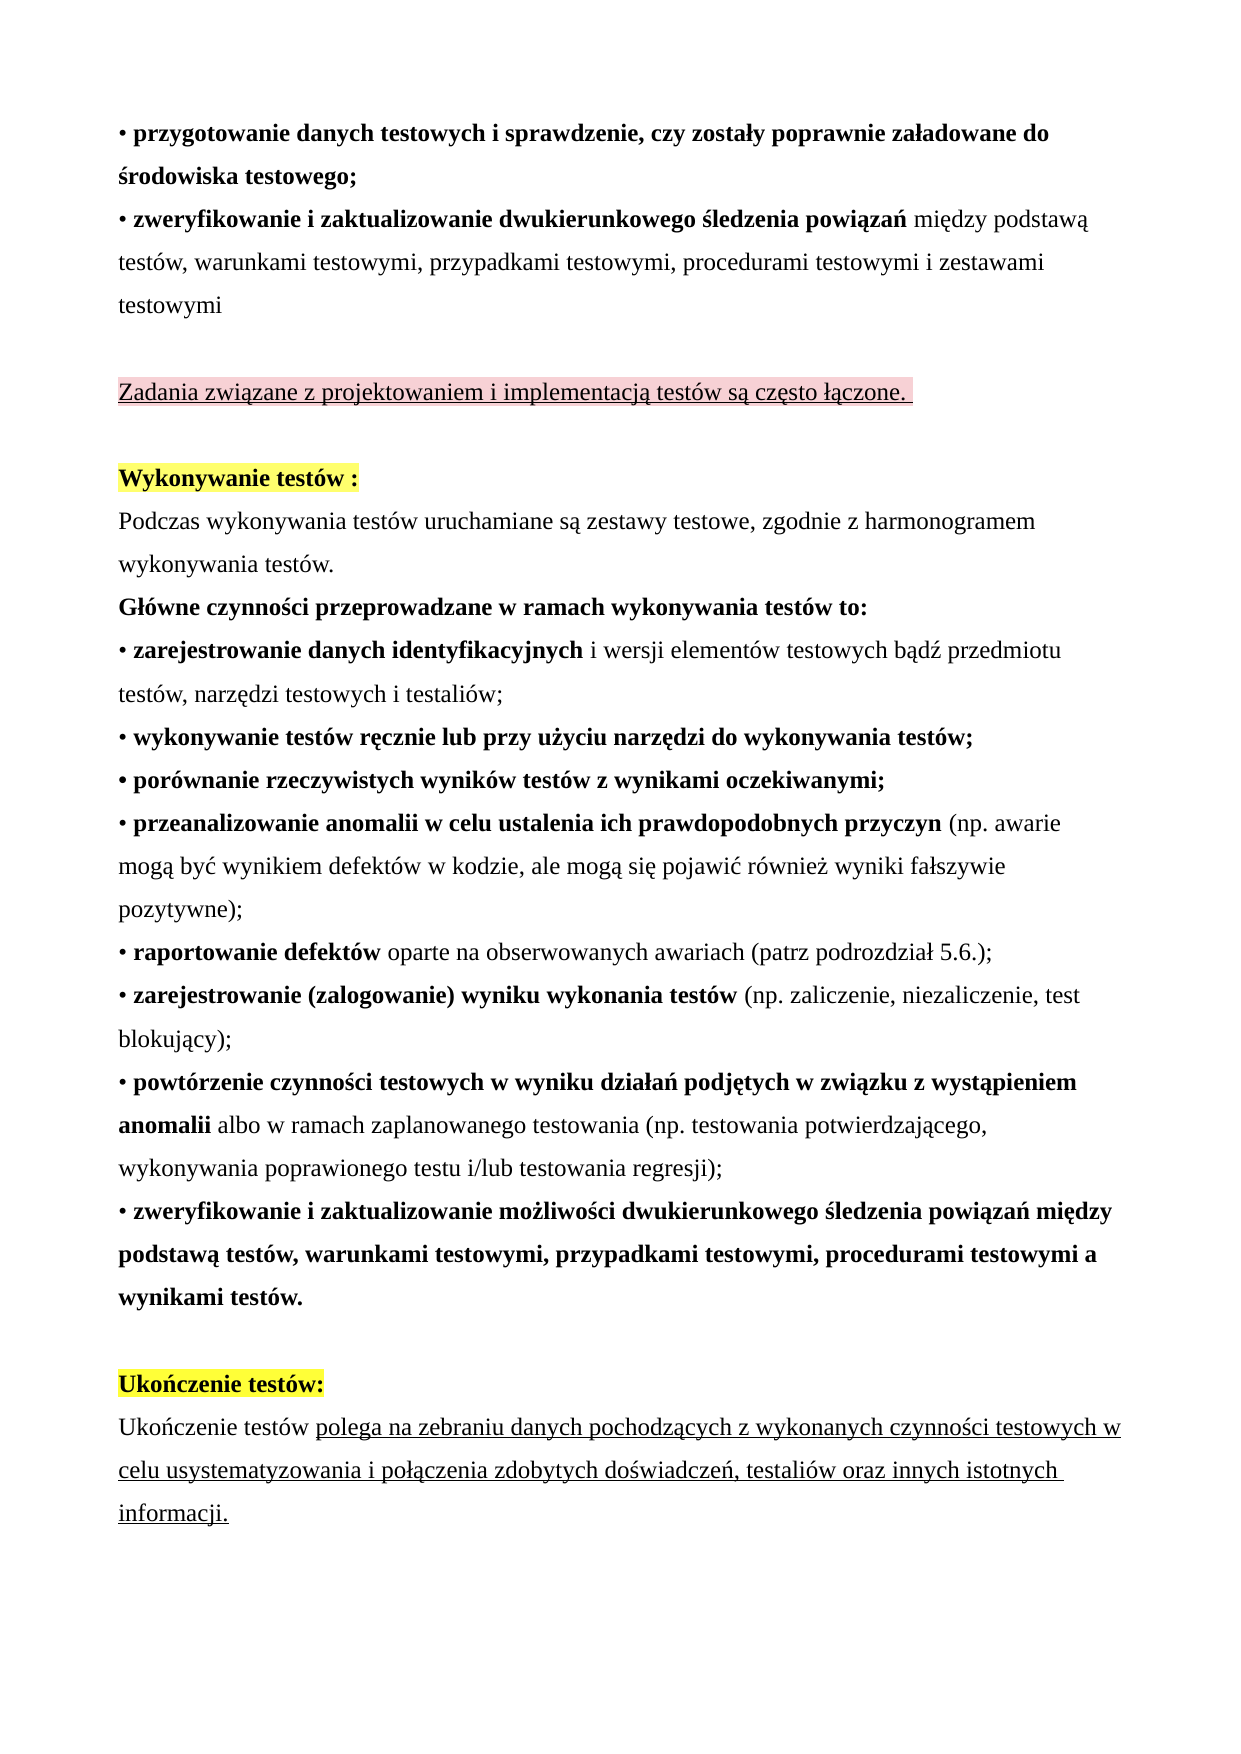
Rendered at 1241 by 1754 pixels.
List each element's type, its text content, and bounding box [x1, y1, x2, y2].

text Główne czynności przeprowadzane w ramach wykonywania testów to: [118, 592, 1122, 621]
text • wykonywanie testów ręcznie lub przy użyciu narzędzi do wykonywania testów; [118, 722, 1122, 751]
text • raportowanie defektów oparte na obserwowanych awariach (patrz podrozdział 5.6.); [118, 937, 1122, 966]
text Zadania związane z projektowaniem i implementacją testów są często łączone. [118, 377, 1122, 406]
text • zarejestrowanie (zalogowanie) wyniku wykonania testów (np. zaliczenie, niezaliczenie, test blokujący); [118, 981, 1122, 1052]
text Wykonywanie testów : [118, 463, 1122, 492]
text • zweryfikowanie i zaktualizowanie możliwości dwukierunkowego śledzenia powiązań między podstawą testów, warunkami testowymi, przypadkami testowymi, procedurami testowymi a wynikami testów. [118, 1196, 1122, 1311]
text • przygotowanie danych testowych i sprawdzenie, czy zostały poprawnie załadowane do środowiska testowego; [118, 118, 1122, 190]
text Ukończenie testów: [118, 1369, 1122, 1397]
text • przeanalizowanie anomalii w celu ustalenia ich prawdopodobnych przyczyn (np. awarie mogą być wynikiem defektów w kodzie, ale mogą się pojawić również wyniki fałszywie pozytywne); [118, 808, 1122, 923]
text • zarejestrowanie danych identyfikacyjnych i wersji elementów testowych bądź przedmiotu testów, narzędzi testowych i testaliów; [118, 636, 1122, 707]
text • zweryfikowanie i zaktualizowanie dwukierunkowego śledzenia powiązań między podstawą testów, warunkami testowymi, przypadkami testowymi, procedurami testowymi i zestawami testowymi [118, 204, 1122, 319]
text • powtórzenie czynności testowych w wyniku działań podjętych w związku z wystąpieniem anomalii albo w ramach zaplanowanego testowania (np. testowania potwierdzającego, wykonywania poprawionego testu i/lub testowania regresji); [118, 1067, 1122, 1182]
text Ukończenie testów polega na zebraniu danych pochodzących z wykonanych czynności testowych w celu usystematyzowania i połączenia zdobytych doświadczeń, testaliów oraz innych istotnych informacji. [118, 1412, 1122, 1527]
text Podczas wykonywania testów uruchamiane są zestawy testowe, zgodnie z harmonogramem wykonywania testów. [118, 506, 1122, 578]
text • porównanie rzeczywistych wyników testów z wynikami oczekiwanymi; [118, 765, 1122, 794]
